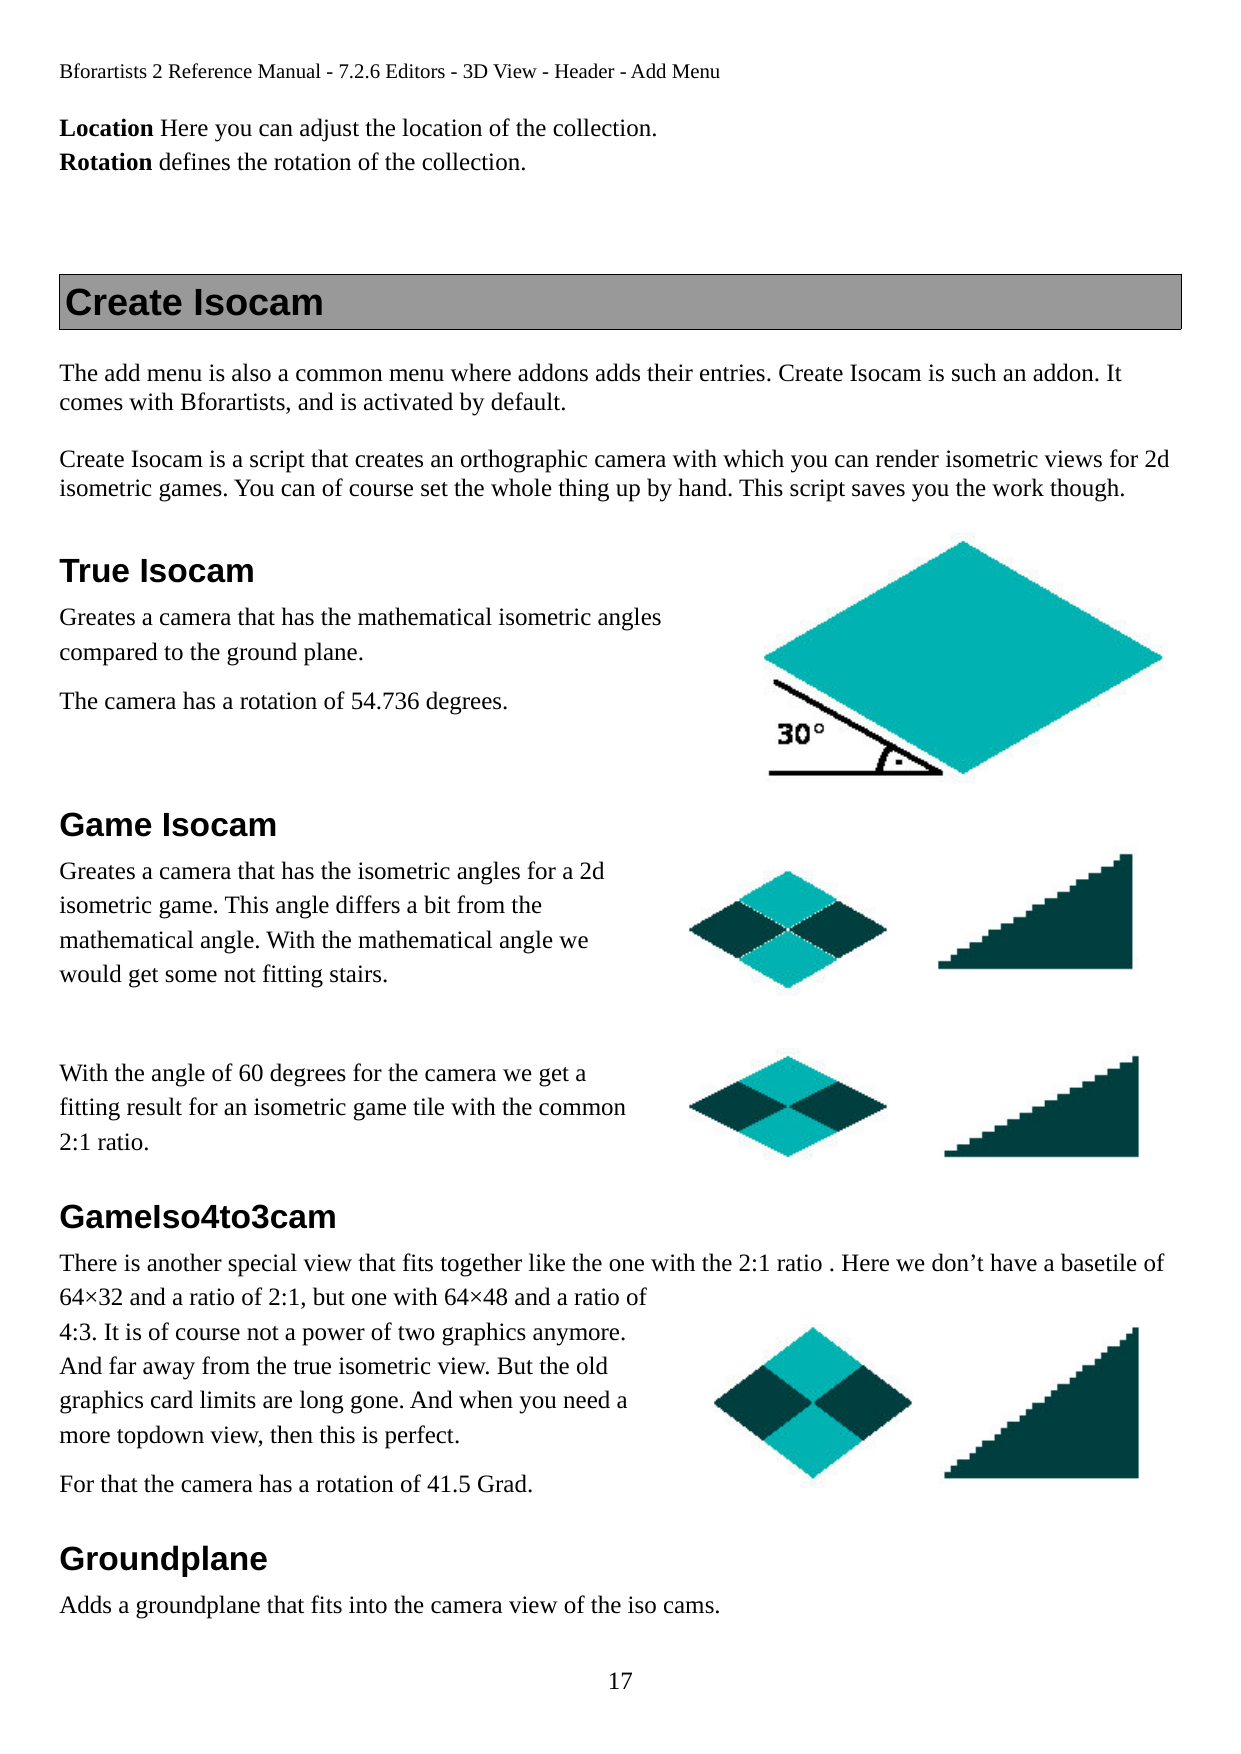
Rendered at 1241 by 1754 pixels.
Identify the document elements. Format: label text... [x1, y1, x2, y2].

text Location Here you can adjust the location of the collection. Rotation defines the rotation of the collection. [59, 113, 1181, 176]
text There is another special view that fits together like the one with the 2:1 ratio . Here we don’t have a basetile of 64×32 and a ratio of 2:1, but one with 64×48 and a ratio of 4:3. It is of course not a power of two graphics anymore. And far away from the true isometric view. But the old graphics card limits are long gone. And when you need a more topdown view, then this is perfect. [59, 1248, 1181, 1449]
text For that the camera has a rotation of 41.5 Grad. [59, 1469, 1181, 1498]
table_header Create Isocam [60, 275, 1181, 329]
picture [663, 845, 1164, 996]
picture [763, 532, 1164, 790]
subtitle GameIso4to3cam [59, 1197, 1181, 1235]
subtitle [1164, 551, 1181, 590]
picture [663, 1048, 1164, 1173]
text With the angle of 60 degrees for the camera we get a fitting result for an isometric game tile with the common 2:1 ratio. [59, 1058, 663, 1155]
subtitle True Isocam [59, 551, 763, 590]
text Greates a camera that has the mathematical isometric angles compared to the ground plane. [59, 602, 763, 666]
text Greates a camera that has the isometric angles for a 2d isometric game. This angle differs a bit from the mathematical angle. With the mathematical angle we would get some not fitting stairs. [59, 856, 663, 988]
text Adds a groundplane that fits into the camera view of the iso cams. [59, 1590, 1181, 1619]
picture [688, 1312, 1164, 1488]
subtitle Game Isocam [59, 805, 1181, 844]
text Create Isocam is a script that creates an orthographic camera with which you can render isometric views for 2d isometric games. You can of course set the whole thing up by hand. This script saves you the work though. [59, 444, 1181, 502]
text The add menu is also a common menu where addons adds their entries. Create Isocam is such an addon. It comes with Bforartists, and is activated by default. [59, 358, 1181, 416]
text The camera has a rotation of 54.736 degrees. [59, 686, 763, 715]
subtitle Groundplane [59, 1539, 1181, 1578]
